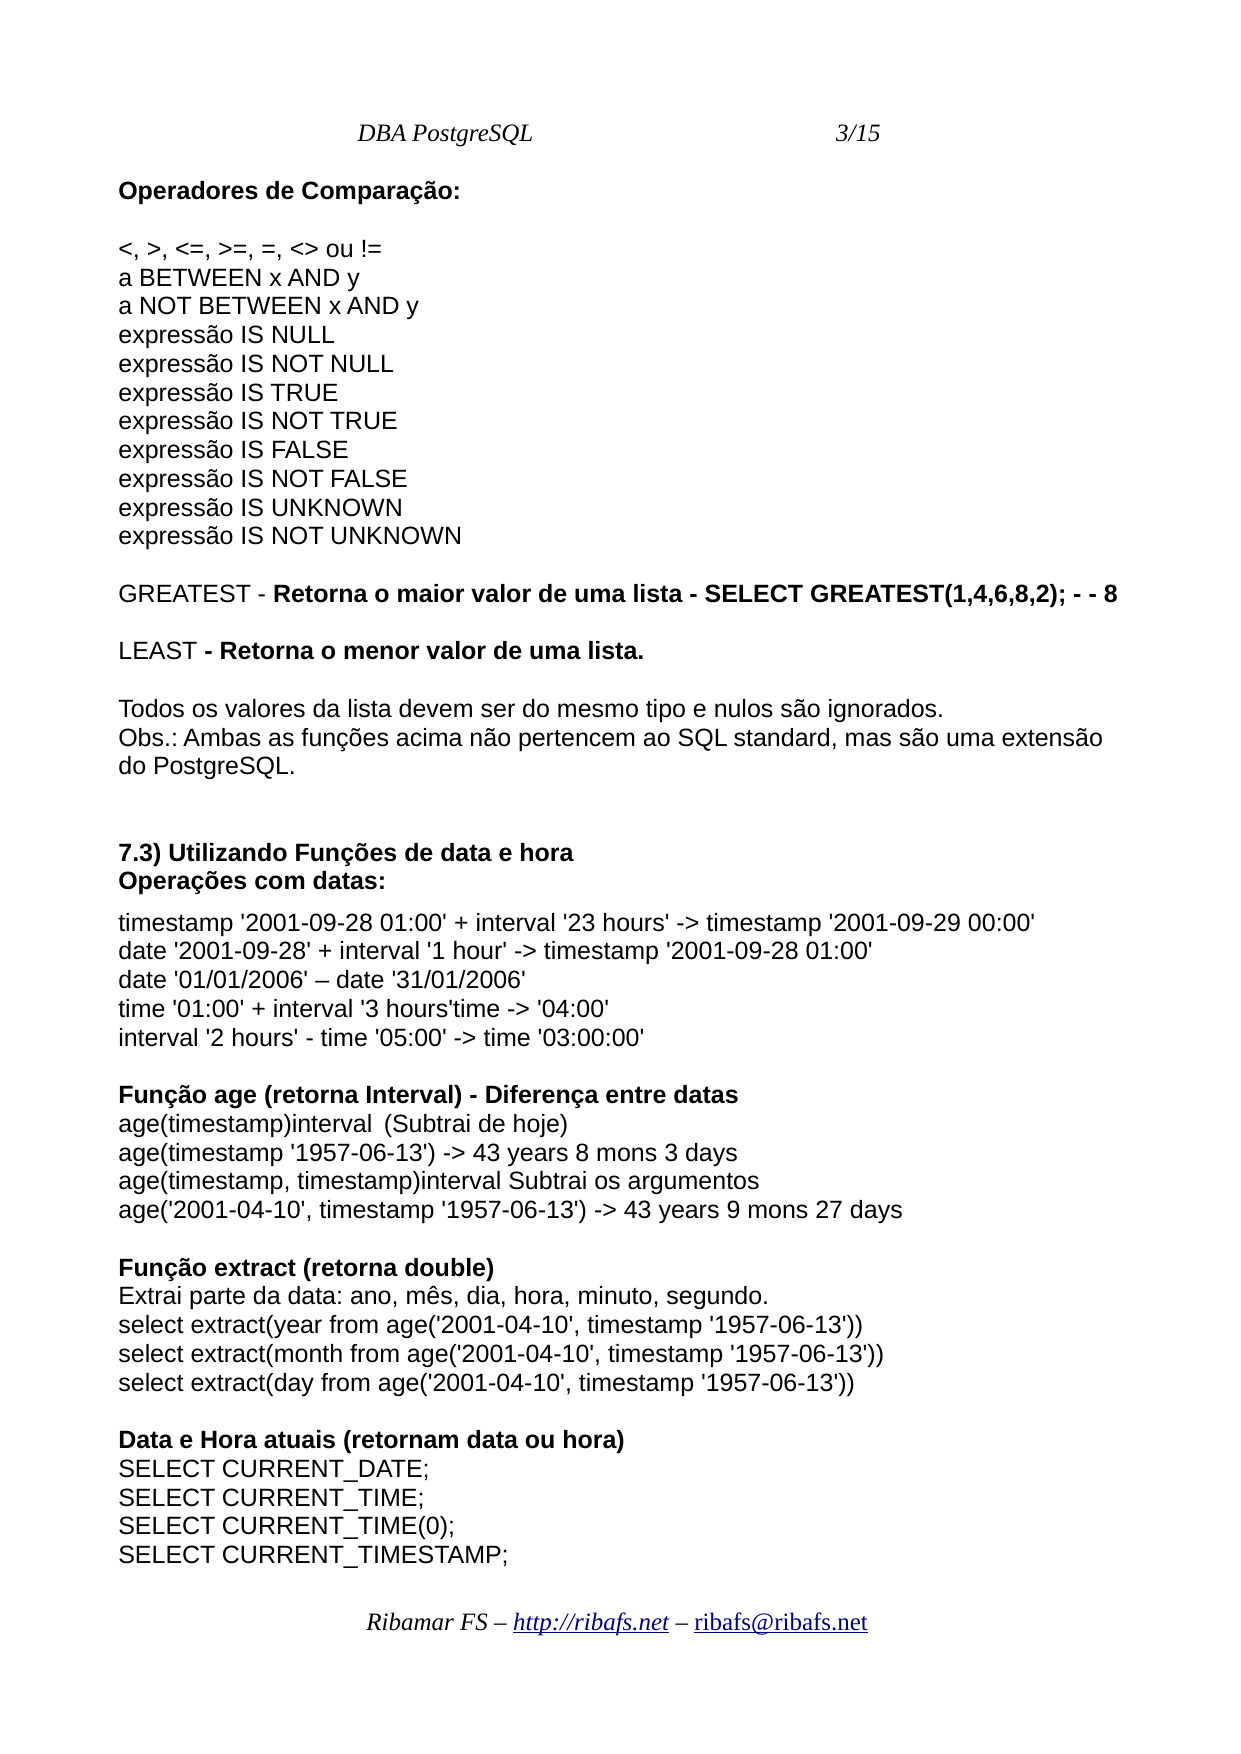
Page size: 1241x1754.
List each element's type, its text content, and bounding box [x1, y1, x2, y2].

text GREATEST - Retorna o maior valor de uma lista - SELECT GREATEST(1,4,6,8,2); - - 8 [118, 579, 1122, 608]
text a BETWEEN x AND y [118, 263, 1122, 291]
text Função extract (retorna double) [118, 1253, 1122, 1281]
text expressão IS NOT FALSE [118, 464, 1122, 493]
text age(timestamp '1957-06-13') -> 43 years 8 mons 3 days [118, 1138, 1122, 1166]
text expressão IS TRUE [118, 378, 1122, 406]
text <, >, <=, >=, =, <> ou != [118, 234, 1122, 263]
text timestamp '2001-09-28 01:00' + interval '23 hours' -> timestamp '2001-09-29 00:00' [118, 908, 1122, 936]
text age(timestamp)interval (Subtrai de hoje) [118, 1109, 1122, 1138]
text expressão IS UNKNOWN [118, 493, 1122, 521]
text age('2001-04-10', timestamp '1957-06-13') -> 43 years 9 mons 27 days [118, 1195, 1122, 1224]
text LEAST - Retorna o menor valor de uma lista. [118, 636, 1122, 665]
text a NOT BETWEEN x AND y [118, 291, 1122, 320]
text select extract(day from age('2001-04-10', timestamp '1957-06-13')) [118, 1368, 1122, 1396]
text Operadores de Comparação: [118, 176, 1122, 205]
text SELECT CURRENT_TIME(0); [118, 1511, 1122, 1540]
text select extract(year from age('2001-04-10', timestamp '1957-06-13')) [118, 1310, 1122, 1339]
text SELECT CURRENT_DATE; [118, 1454, 1122, 1483]
text select extract(month from age('2001-04-10', timestamp '1957-06-13')) [118, 1339, 1122, 1368]
text date '2001-09-28' + interval '1 hour' -> timestamp '2001-09-28 01:00' [118, 936, 1122, 965]
text expressão IS NOT UNKNOWN [118, 521, 1122, 550]
text age(timestamp, timestamp)interval Subtrai os argumentos [118, 1166, 1122, 1195]
text expressão IS FALSE [118, 435, 1122, 464]
text Todos os valores da lista devem ser do mesmo tipo e nulos são ignorados. [118, 694, 1122, 723]
text Função age (retorna Interval) - Diferença entre datas [118, 1080, 1122, 1109]
text time '01:00' + interval '3 hours'time -> '04:00' [118, 994, 1122, 1023]
text SELECT CURRENT_TIMESTAMP; [118, 1540, 1122, 1569]
text expressão IS NOT NULL [118, 349, 1122, 378]
text date '01/01/2006' – date '31/01/2006' [118, 965, 1122, 994]
text interval '2 hours' - time '05:00' -> time '03:00:00' [118, 1023, 1122, 1051]
text expressão IS NOT TRUE [118, 406, 1122, 435]
text 7.3) Utilizando Funções de data e hora Operações com datas: [118, 838, 1122, 895]
text Obs.: Ambas as funções acima não pertencem ao SQL standard, mas são uma extensão do PostgreSQL. [118, 723, 1122, 780]
text expressão IS NULL [118, 320, 1122, 349]
text Extrai parte da data: ano, mês, dia, hora, minuto, segundo. [118, 1281, 1122, 1310]
text Data e Hora atuais (retornam data ou hora) [118, 1425, 1122, 1454]
text SELECT CURRENT_TIME; [118, 1483, 1122, 1511]
